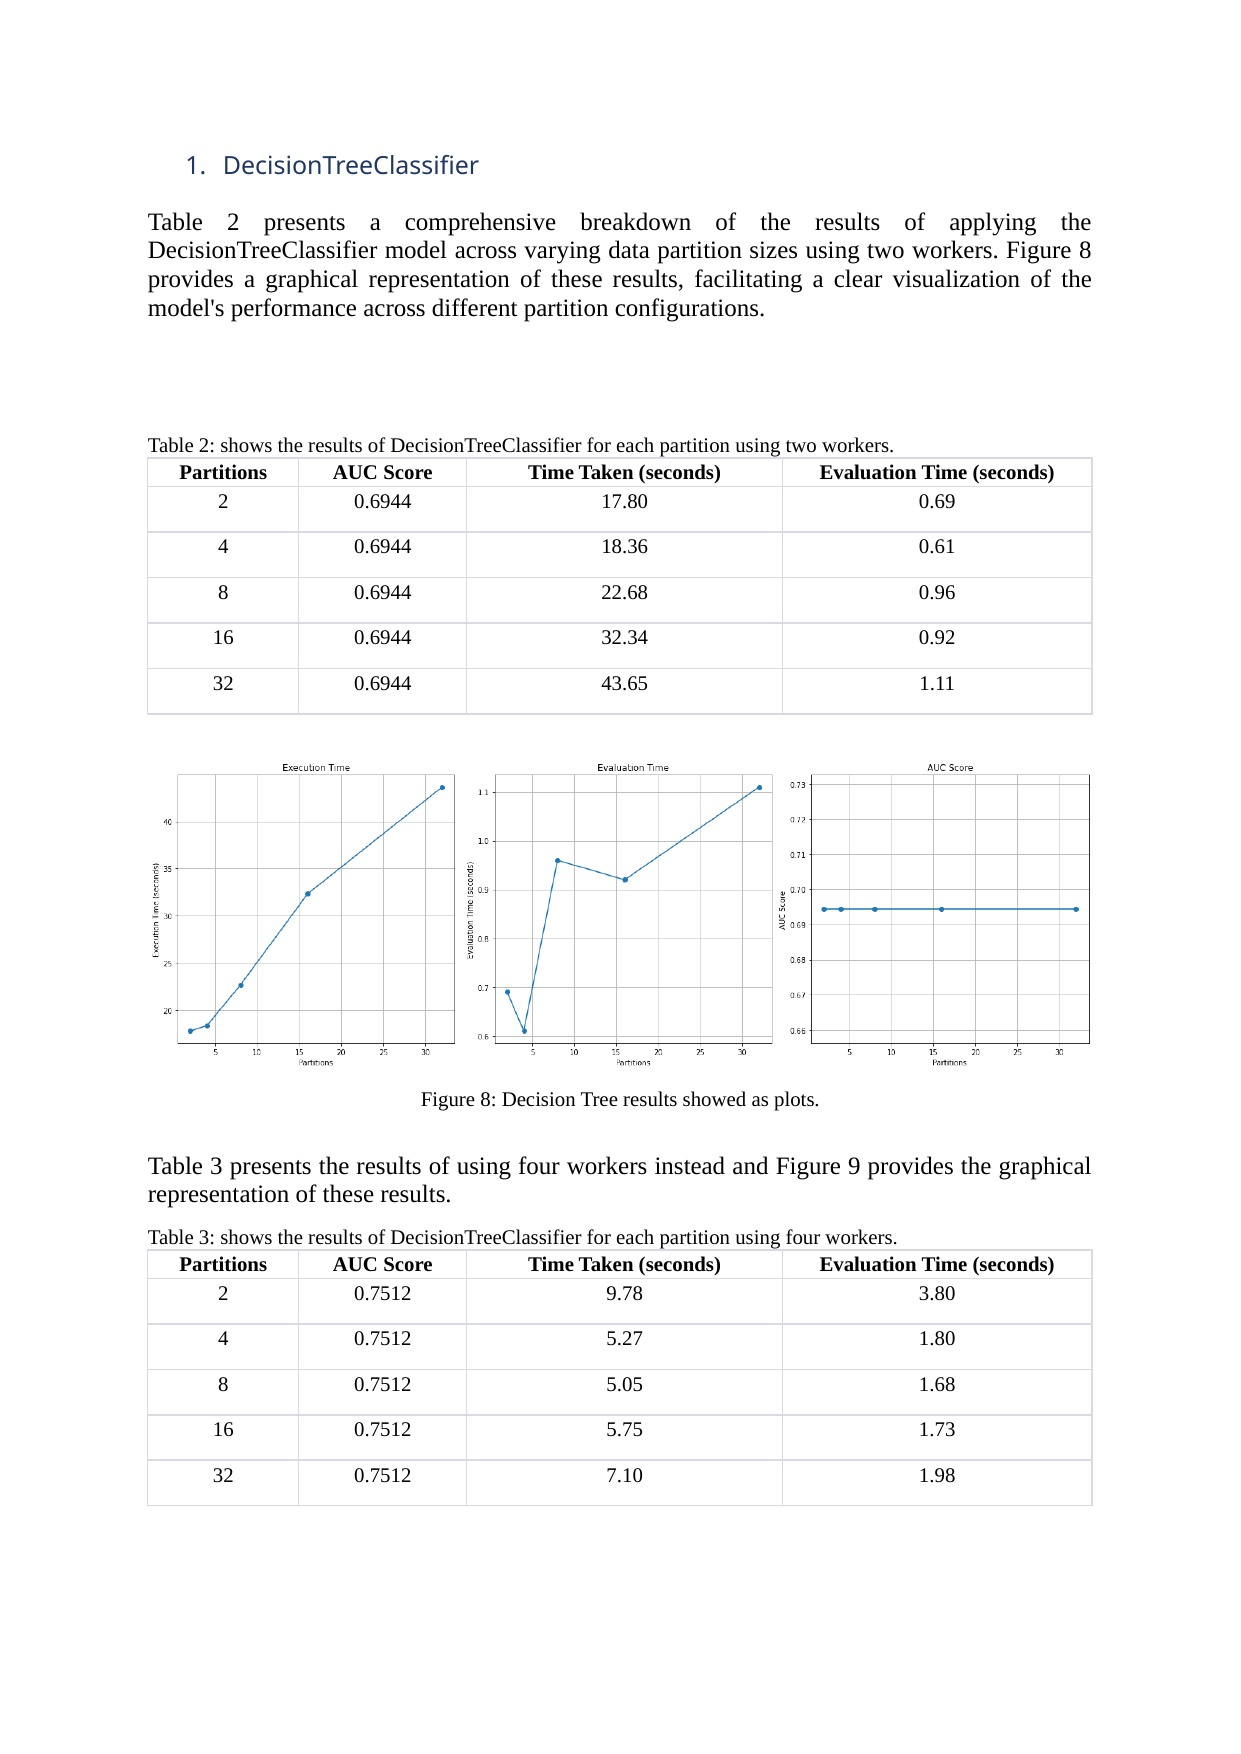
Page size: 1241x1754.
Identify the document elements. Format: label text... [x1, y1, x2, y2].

table_cell 32.34 [467, 624, 782, 667]
table_header Partitions [148, 1251, 298, 1278]
table_cell 1.80 [783, 1325, 1091, 1368]
table_header Time Taken (seconds) [467, 459, 782, 486]
table_cell 0.69 [783, 487, 1091, 531]
table_cell 9.78 [467, 1279, 782, 1323]
table_cell 0.7512 [299, 1370, 466, 1414]
table_cell 0.7512 [299, 1325, 466, 1368]
table_cell 3.80 [783, 1279, 1091, 1323]
table_header Evaluation Time (seconds) [783, 459, 1091, 486]
table_cell 4 [148, 533, 298, 577]
table_cell 8 [148, 1370, 298, 1414]
table_cell 0.6944 [299, 487, 466, 531]
text Table 2: shows the results of DecisionTreeClassifier for each partition using two workers. [148, 433, 1093, 457]
table_cell 1.11 [783, 669, 1091, 713]
table_cell 16 [148, 624, 298, 667]
table_cell 7.10 [467, 1461, 782, 1505]
table_cell 16 [148, 1416, 298, 1459]
table_cell 2 [148, 487, 298, 531]
table_cell 0.96 [783, 578, 1091, 622]
table_cell 1.73 [783, 1416, 1091, 1459]
table_cell 0.7512 [299, 1461, 466, 1505]
table_cell 2 [148, 1279, 298, 1323]
table_cell 22.68 [467, 578, 782, 622]
text Figure 8: Decision Tree results showed as plots. [148, 1087, 1093, 1111]
table_cell 5.27 [467, 1325, 782, 1368]
table_header AUC Score [299, 459, 466, 486]
table_cell 32 [148, 669, 298, 713]
table_cell 5.05 [467, 1370, 782, 1414]
table_cell 5.75 [467, 1416, 782, 1459]
text Table 3 presents the results of using four workers instead and Figure 9 provides the graphical representation of these results. [148, 1151, 1093, 1208]
subtitle DecisionTreeClassifier [185, 148, 1093, 182]
table_cell 8 [148, 578, 298, 622]
table_cell 0.6944 [299, 624, 466, 667]
table_cell 18.36 [467, 533, 782, 577]
table_cell 17.80 [467, 487, 782, 531]
table_cell 0.92 [783, 624, 1091, 667]
text Table 3: shows the results of DecisionTreeClassifier for each partition using four workers. [148, 1225, 1093, 1249]
table_header Partitions [148, 459, 298, 486]
table_cell 0.6944 [299, 578, 466, 622]
table_cell 0.7512 [299, 1416, 466, 1459]
table_header AUC Score [299, 1251, 466, 1278]
table_header Time Taken (seconds) [467, 1251, 782, 1278]
table_cell 43.65 [467, 669, 782, 713]
table_cell 4 [148, 1325, 298, 1368]
table_cell 0.6944 [299, 669, 466, 713]
table_cell 0.7512 [299, 1279, 466, 1323]
table_header Evaluation Time (seconds) [783, 1251, 1091, 1278]
table_cell 32 [148, 1461, 298, 1505]
table_cell 0.6944 [299, 533, 466, 577]
text Table 2 presents a comprehensive breakdown of the results of applying the DecisionTreeClassifier model across varying data partition sizes using two workers. Figure 8 provides a graphical representation of these results, facilitating a clear visualization of the model's performance across different partition configurations. [148, 207, 1093, 322]
table_cell 1.98 [783, 1461, 1091, 1505]
table_cell 1.68 [783, 1370, 1091, 1414]
table_cell 0.61 [783, 533, 1091, 577]
